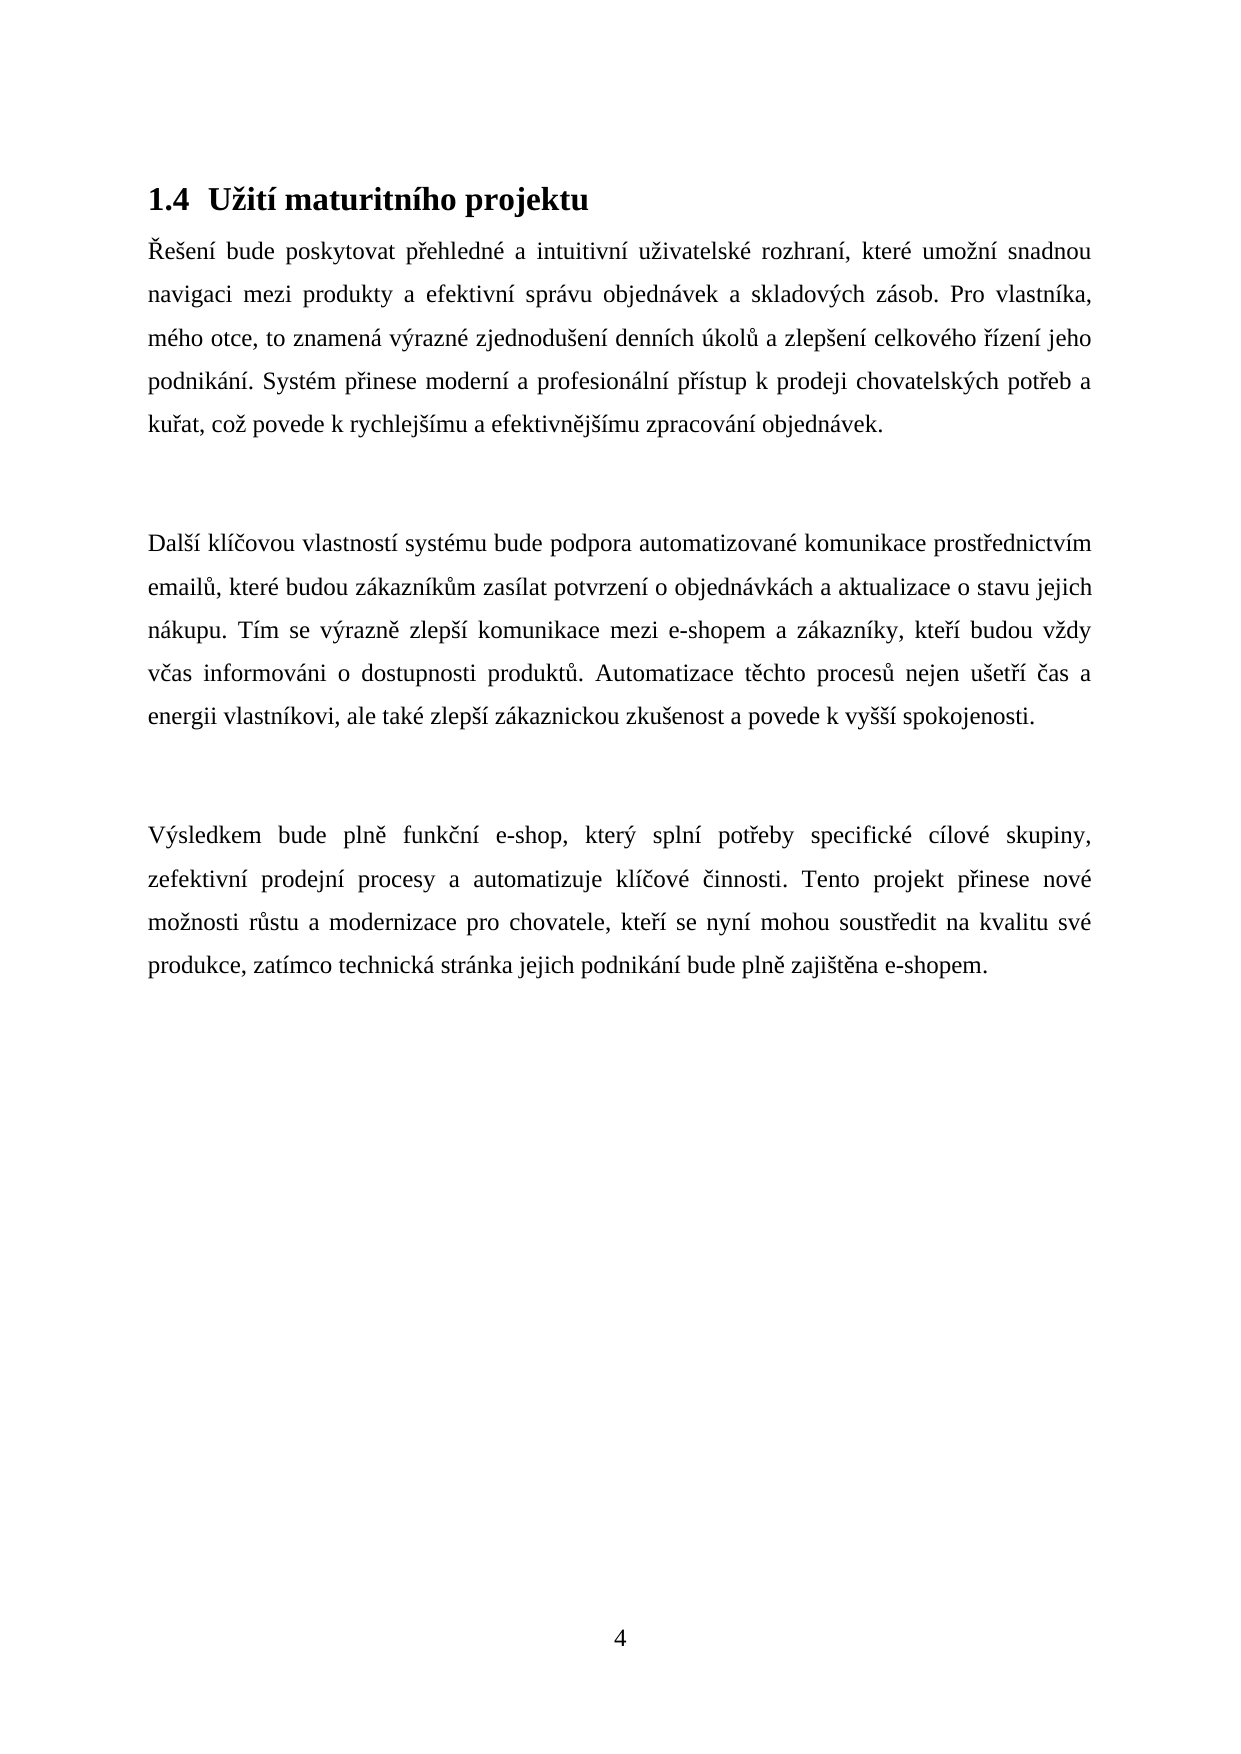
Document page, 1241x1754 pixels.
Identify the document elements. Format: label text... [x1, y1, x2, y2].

subtitle Užití maturitního projektu [148, 179, 1093, 217]
text Výsledkem bude plně funkční e-shop, který splní potřeby specifické cílové skupiny, zefektivní prodejní procesy a automatizuje klíčové činnosti. Tento projekt přinese nové možnosti růstu a modernizace pro chovatele, kteří se nyní mohou soustředit na kvalitu své produkce, zatímco technická stránka jejich podnikání bude plně zajištěna e-shopem. [148, 821, 1093, 979]
text Řešení bude poskytovat přehledné a intuitivní uživatelské rozhraní, které umožní snadnou navigaci mezi produkty a efektivní správu objednávek a skladových zásob. Pro vlastníka, mého otce, to znamená výrazné zjednodušení denních úkolů a zlepšení celkového řízení jeho podnikání. Systém přinese moderní a profesionální přístup k prodeji chovatelských potřeb a kuřat, což povede k rychlejšímu a efektivnějšímu zpracování objednávek. [148, 236, 1093, 438]
text Další klíčovou vlastností systému bude podpora automatizované komunikace prostřednictvím emailů, které budou zákazníkům zasílat potvrzení o objednávkách a aktualizace o stavu jejich nákupu. Tím se výrazně zlepší komunikace mezi e-shopem a zákazníky, kteří budou vždy včas informováni o dostupnosti produktů. Automatizace těchto procesů nejen ušetří čas a energii vlastníkovi, ale také zlepší zákaznickou zkušenost a povede k vyšší spokojenosti. [148, 528, 1093, 730]
